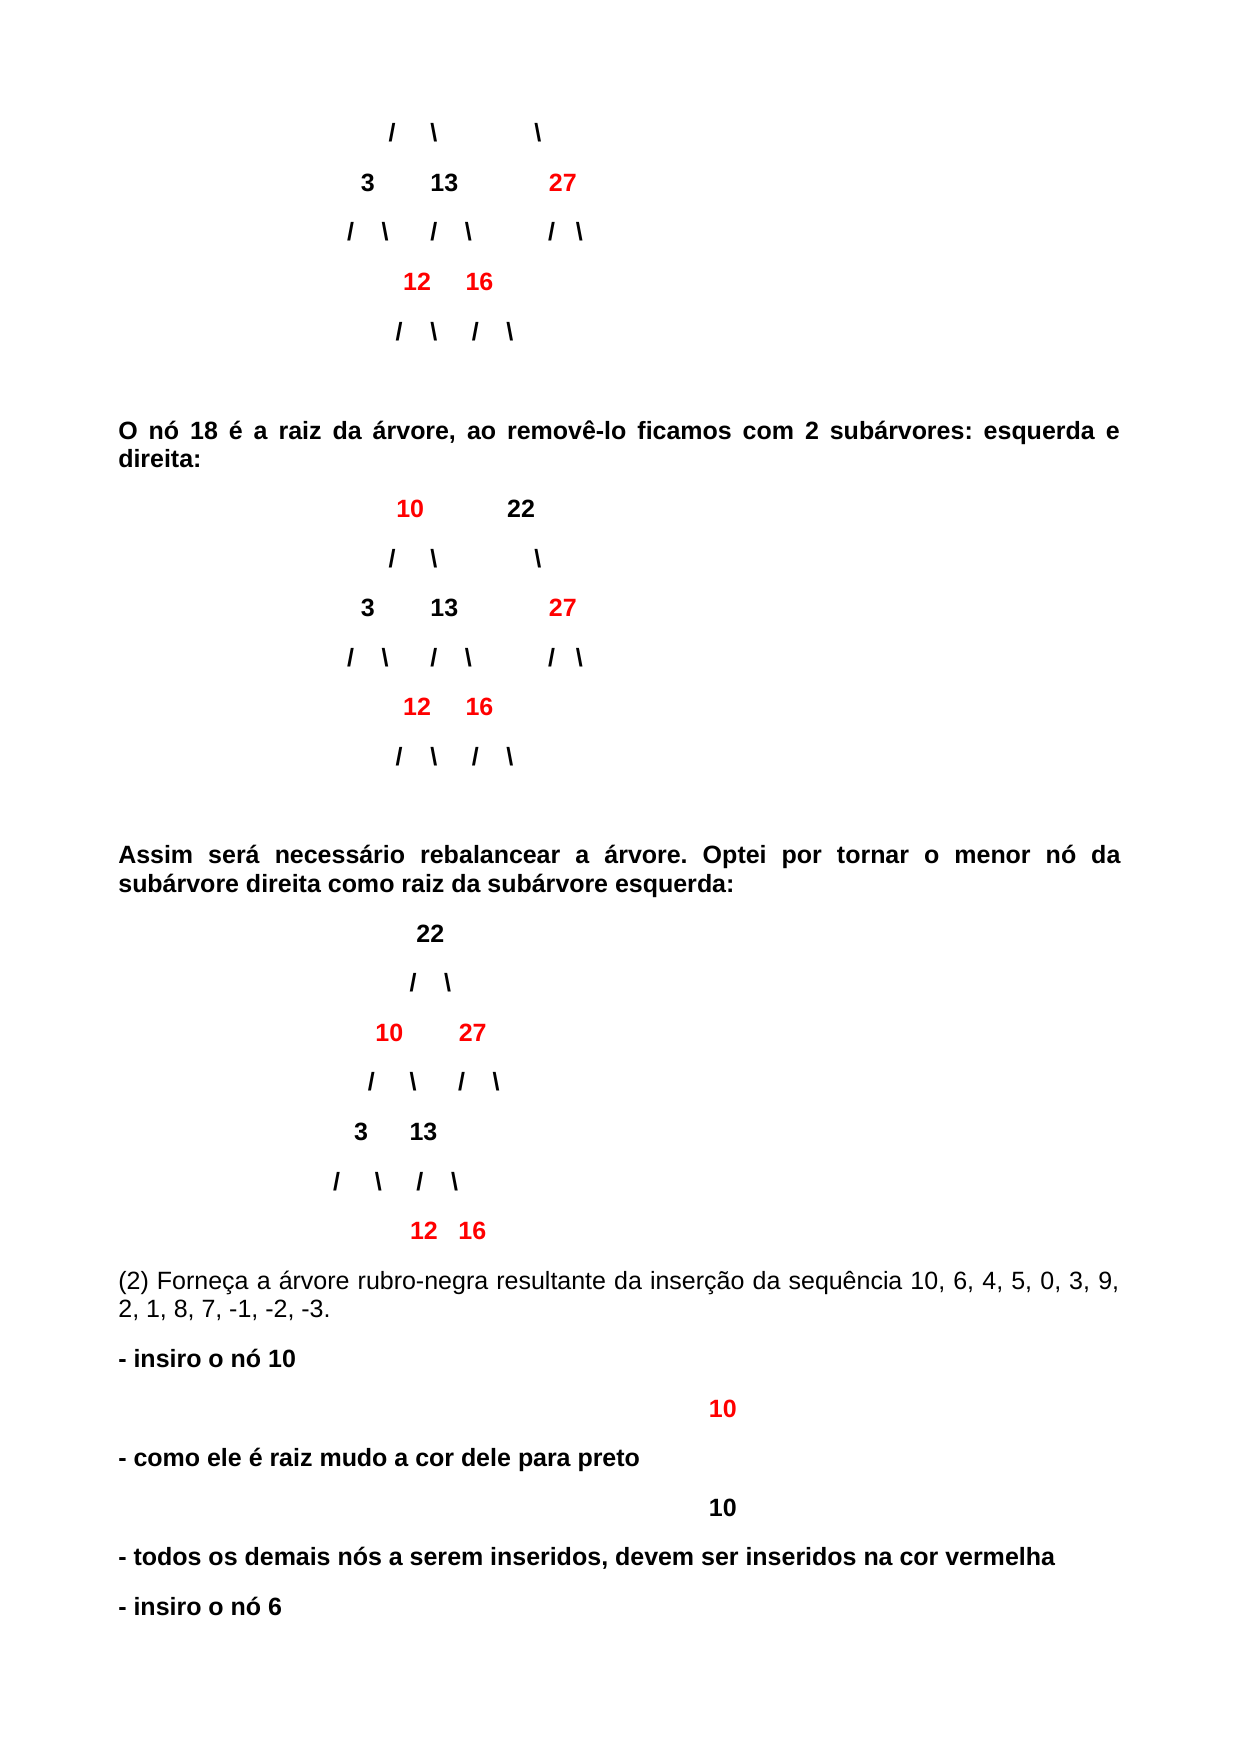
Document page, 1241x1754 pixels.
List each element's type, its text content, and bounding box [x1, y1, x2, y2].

text / \ [118, 968, 1122, 997]
text 10 [118, 1493, 1122, 1522]
text / \ / \ [118, 316, 1122, 345]
text / \ / \ / \ [118, 643, 1122, 671]
text / \ / \ [118, 742, 1122, 771]
text 3 13 [118, 1117, 1122, 1146]
text O nó 18 é a raiz da árvore, ao removê-lo ficamos com 2 subárvores: esquerda e direita: [118, 416, 1122, 473]
text 12 16 [118, 267, 1122, 296]
text - insiro o nó 10 [118, 1344, 1122, 1373]
text 10 [118, 1394, 1122, 1422]
text 12 16 [118, 692, 1122, 721]
text - todos os demais nós a serem inseridos, devem ser inseridos na cor vermelha [118, 1542, 1122, 1571]
text (2) Forneça a árvore rubro-negra resultante da inserção da sequência 10, 6, 4, 5, 0, 3, 9, 2, 1, 8, 7, -1, -2, -3. [118, 1266, 1122, 1323]
text / \ / \ / \ [118, 217, 1122, 246]
text - como ele é raiz mudo a cor dele para preto [118, 1443, 1122, 1472]
text 10 22 [118, 494, 1122, 523]
text / \ \ [118, 118, 1122, 147]
text Assim será necessário rebalancear a árvore. Optei por tornar o menor nó da subárvore direita como raiz da subárvore esquerda: [118, 840, 1122, 898]
text 22 [118, 919, 1122, 947]
text 3 13 27 [118, 168, 1122, 196]
text 10 27 [118, 1018, 1122, 1047]
text - insiro o nó 6 [118, 1592, 1122, 1621]
text / \ \ [118, 543, 1122, 572]
text 12 16 [118, 1216, 1122, 1245]
text / \ / \ [118, 1067, 1122, 1096]
text / \ / \ [118, 1167, 1122, 1195]
text 3 13 27 [118, 593, 1122, 622]
